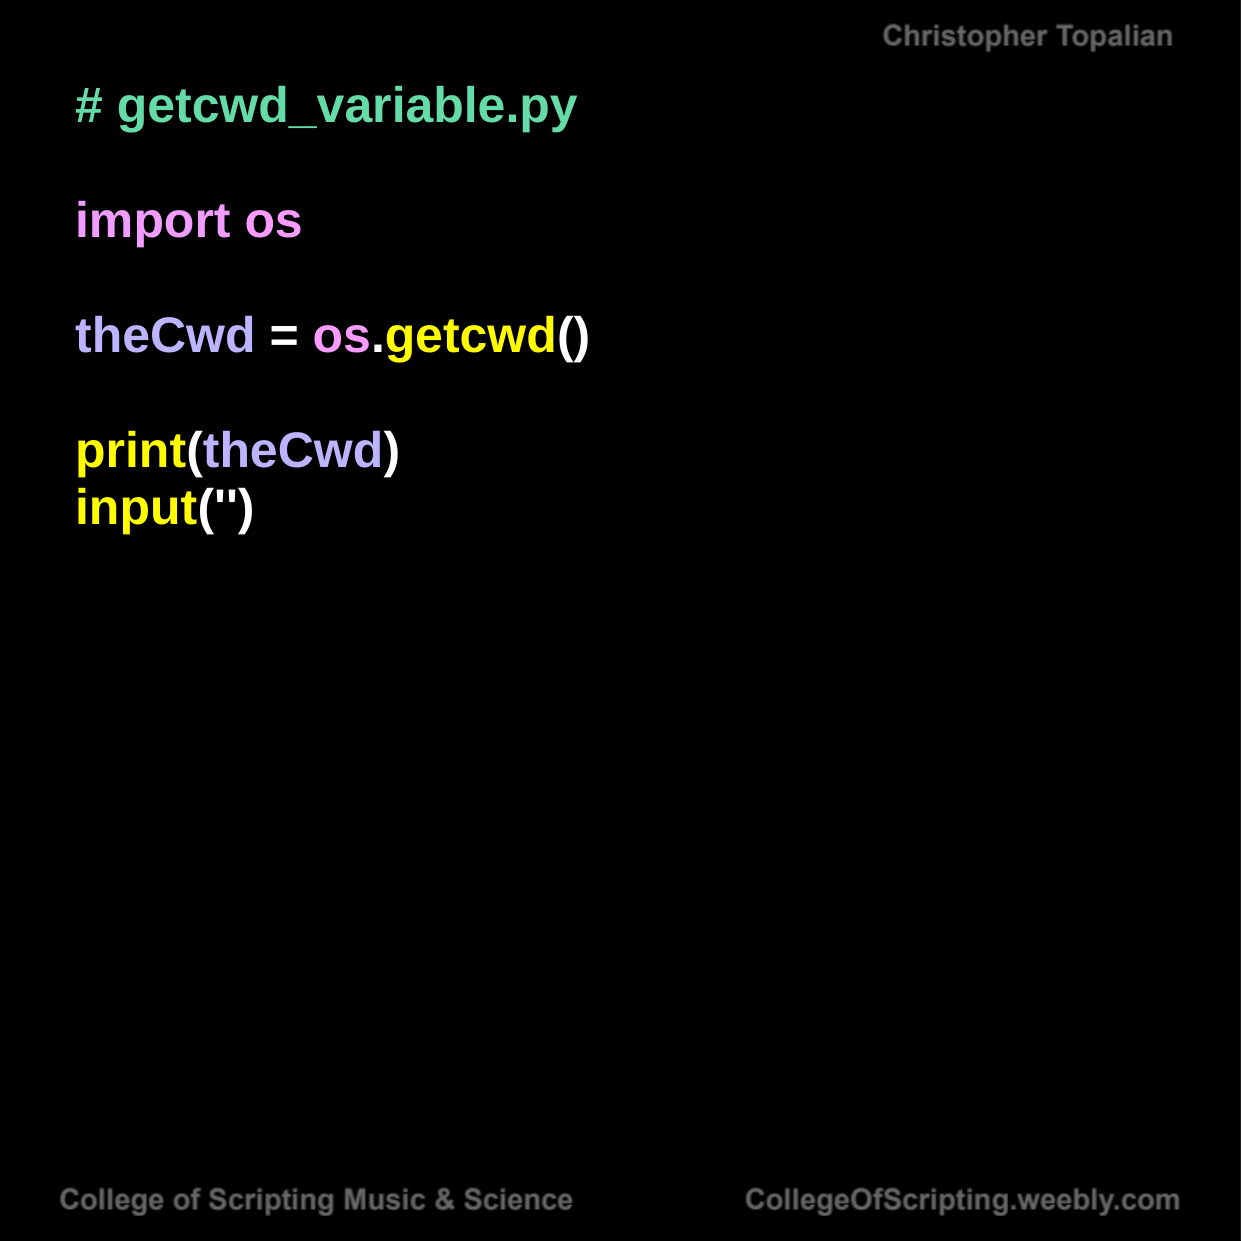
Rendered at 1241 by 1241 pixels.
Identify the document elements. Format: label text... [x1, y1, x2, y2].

text # getcwd_variable.py [75, 75, 1166, 132]
text theCwd = os.getcwd() [75, 305, 1166, 362]
text print(theCwd) [75, 420, 1166, 477]
text input('') [75, 477, 1166, 535]
text import os [75, 190, 1166, 247]
